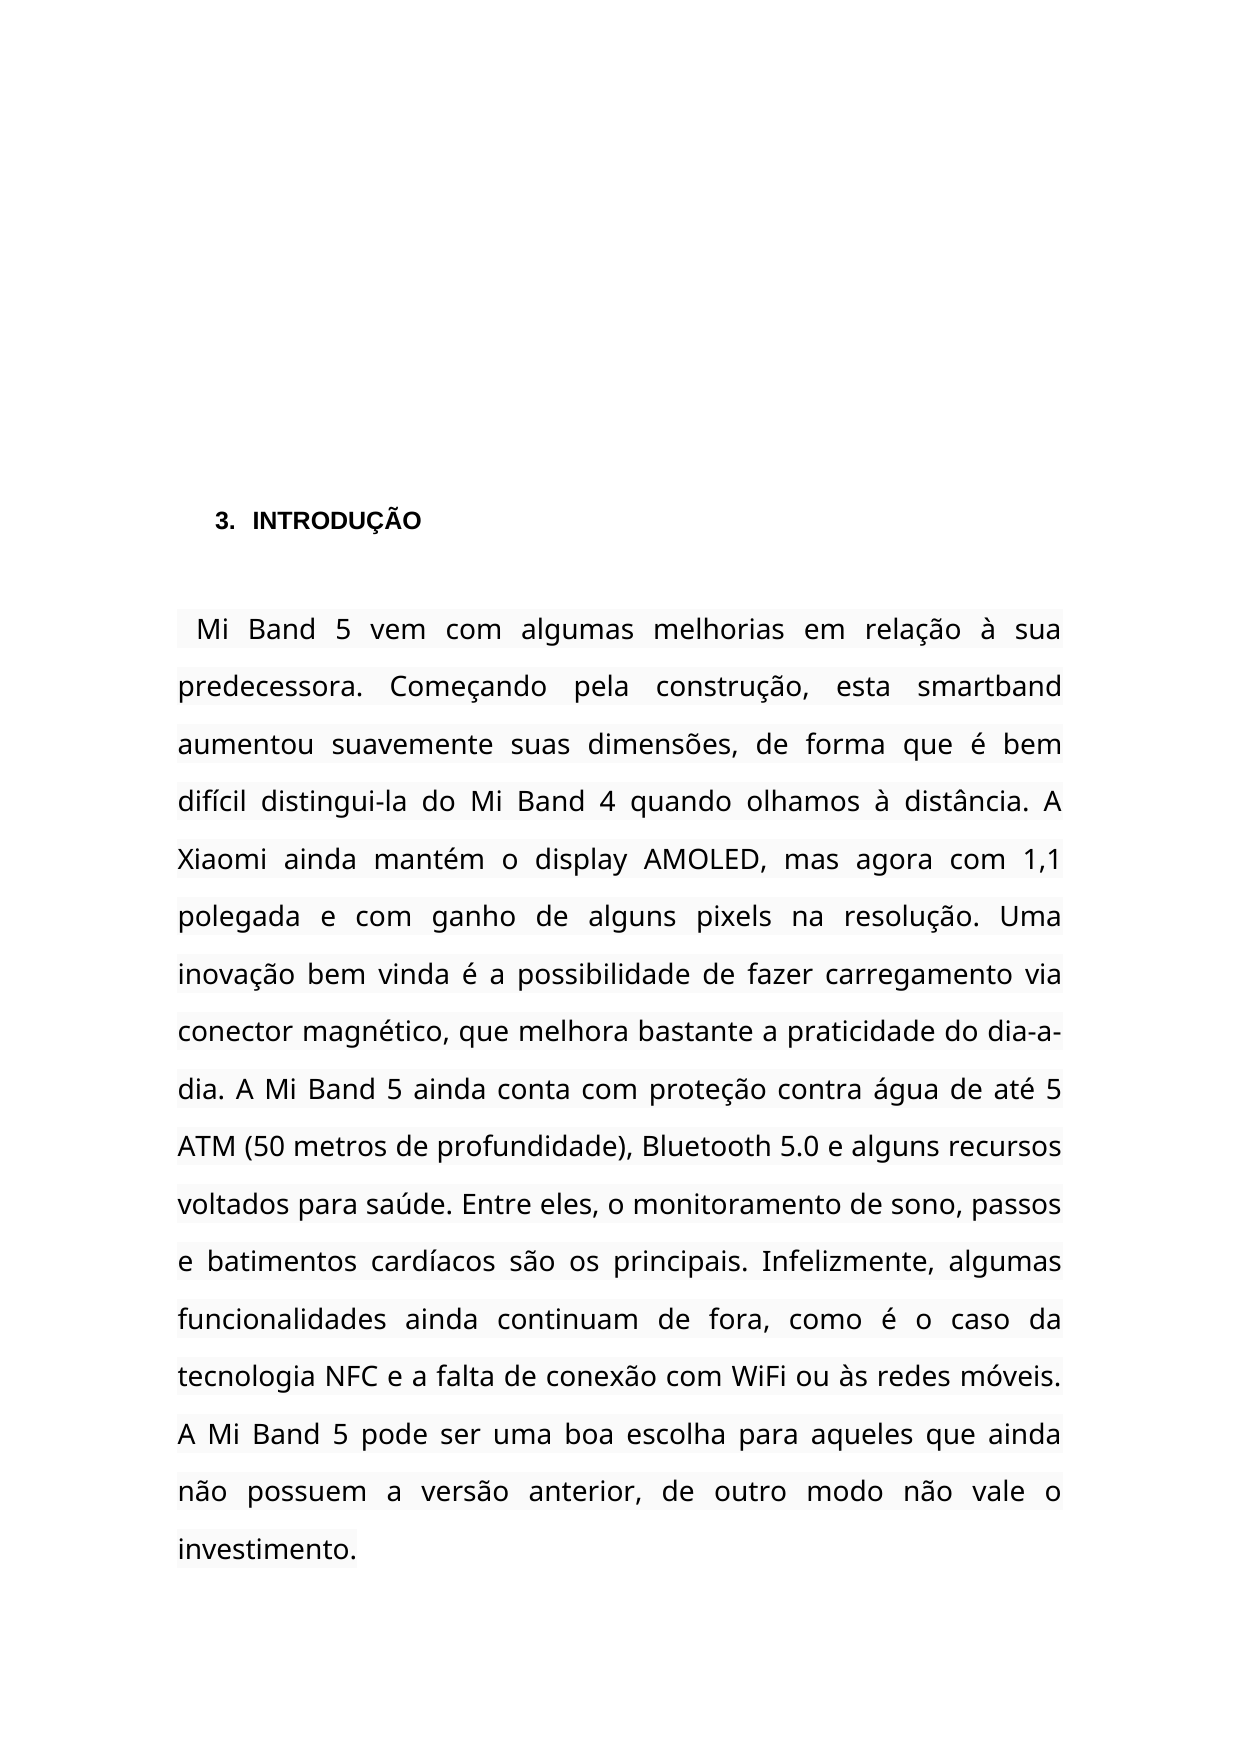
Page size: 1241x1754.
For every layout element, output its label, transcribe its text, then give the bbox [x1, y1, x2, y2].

subtitle INTRODUÇÃO [215, 506, 1063, 535]
text Mi Band 5 vem com algumas melhorias em relação à sua predecessora. Começando pela construção, esta smartband aumentou suavemente suas dimensões, de forma que é bem difícil distingui-la do Mi Band 4 quando olhamos à distância. A Xiaomi ainda mantém o display AMOLED, mas agora com 1,1 polegada e com ganho de alguns pixels na resolução. Uma inovação bem vinda é a possibilidade de fazer carregamento via conector magnético, que melhora bastante a praticidade do dia-a-dia. A Mi Band 5 ainda conta com proteção contra água de até 5 ATM (50 metros de profundidade), Bluetooth 5.0 e alguns recursos voltados para saúde. Entre eles, o monitoramento de sono, passos e batimentos cardíacos são os principais. Infelizmente, algumas funcionalidades ainda continuam de fora, como é o caso da tecnologia NFC e a falta de conexão com WiFi ou às redes móveis. A Mi Band 5 pode ser uma boa escolha para aqueles que ainda não possuem a versão anterior, de outro modo não vale o investimento. [177, 609, 1063, 1568]
